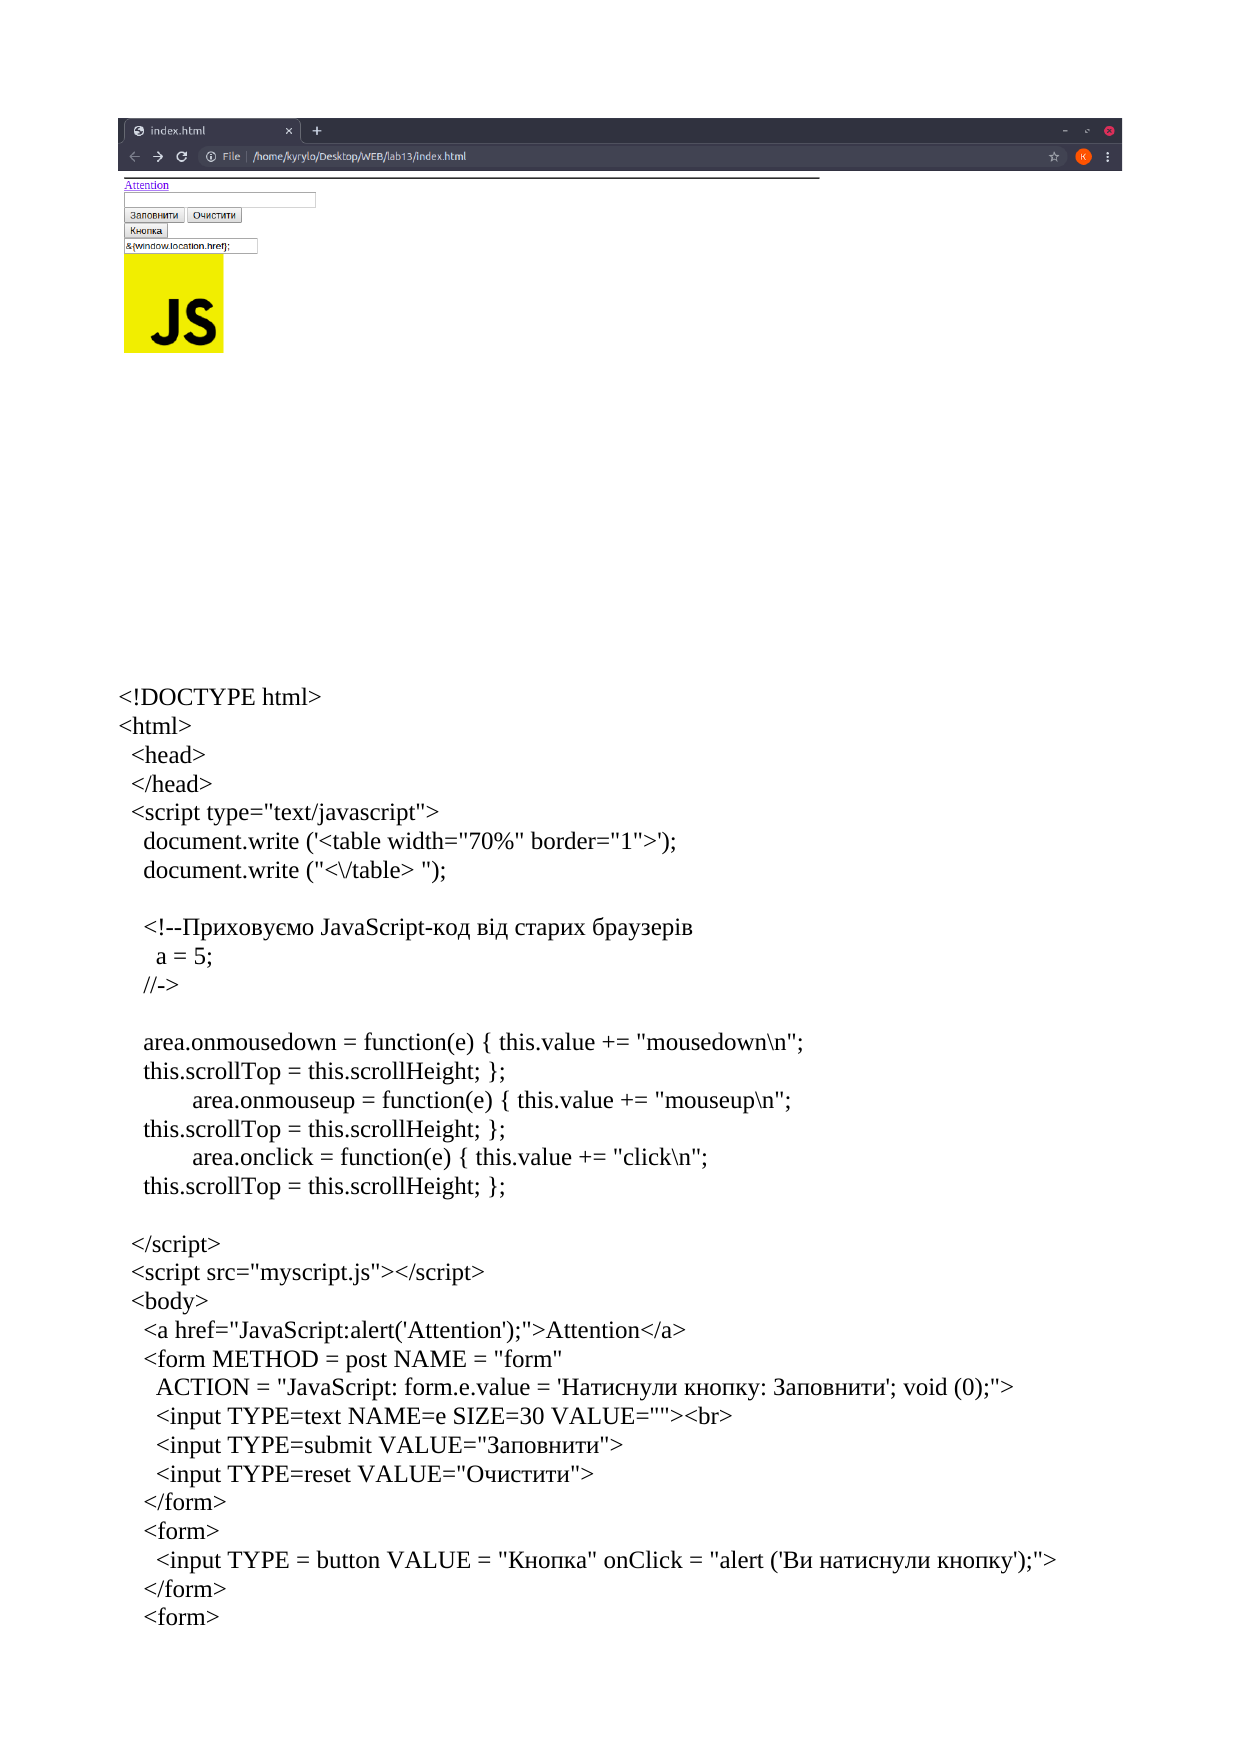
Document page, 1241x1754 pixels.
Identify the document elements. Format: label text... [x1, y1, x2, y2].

text <!--Приховуємо JavaScript-код від старих браузерів [118, 912, 1122, 941]
text //-> [118, 970, 1122, 999]
text <input TYPE=reset VALUE="Очистити"> [118, 1459, 1122, 1487]
text <script type="text/javascript"> [118, 797, 1122, 826]
text <form METHOD = post NAME = "form" [118, 1344, 1122, 1372]
text area.onmouseup = function(e) { this.value += "mouseup\n"; [118, 1085, 1122, 1114]
text </head> [118, 769, 1122, 797]
text <input TYPE=text NAME=e SIZE=30 VALUE=""><br> [118, 1401, 1122, 1430]
text this.scrollTop = this.scrollHeight; }; [118, 1056, 1122, 1085]
picture [118, 118, 1123, 683]
text a = 5; [118, 941, 1122, 970]
text </script> [118, 1229, 1122, 1257]
text <head> [118, 740, 1122, 769]
text <script src="myscript.js"></script> [118, 1257, 1122, 1286]
text <input TYPE = button VALUE = "Кнопка" onClick = "alert ('Ви натиснули кнопку');"> [118, 1545, 1122, 1574]
text <form> [118, 1602, 1122, 1631]
text area.onclick = function(e) { this.value += "click\n"; [118, 1142, 1122, 1171]
text <body> [118, 1286, 1122, 1315]
text area.onmousedown = function(e) { this.value += "mousedown\n"; [118, 1027, 1122, 1056]
text <!DOCTYPE html> [118, 683, 1122, 711]
text </form> [118, 1487, 1122, 1516]
text ACTION = "JavaScript: form.e.value = 'Натиснули кнопку: Заповнити'; void (0);"> [118, 1372, 1122, 1401]
text <a href="JavaScript:alert('Attention');">Attention</a> [118, 1315, 1122, 1344]
text <html> [118, 711, 1122, 740]
text document.write ("<\/table> "); [118, 855, 1122, 884]
text <input TYPE=submit VALUE="Заповнити"> [118, 1430, 1122, 1459]
text <form> [118, 1516, 1122, 1545]
text this.scrollTop = this.scrollHeight; }; [118, 1114, 1122, 1142]
text </form> [118, 1574, 1122, 1602]
text document.write ('<table width="70%" border="1">'); [118, 826, 1122, 855]
text this.scrollTop = this.scrollHeight; }; [118, 1171, 1122, 1200]
